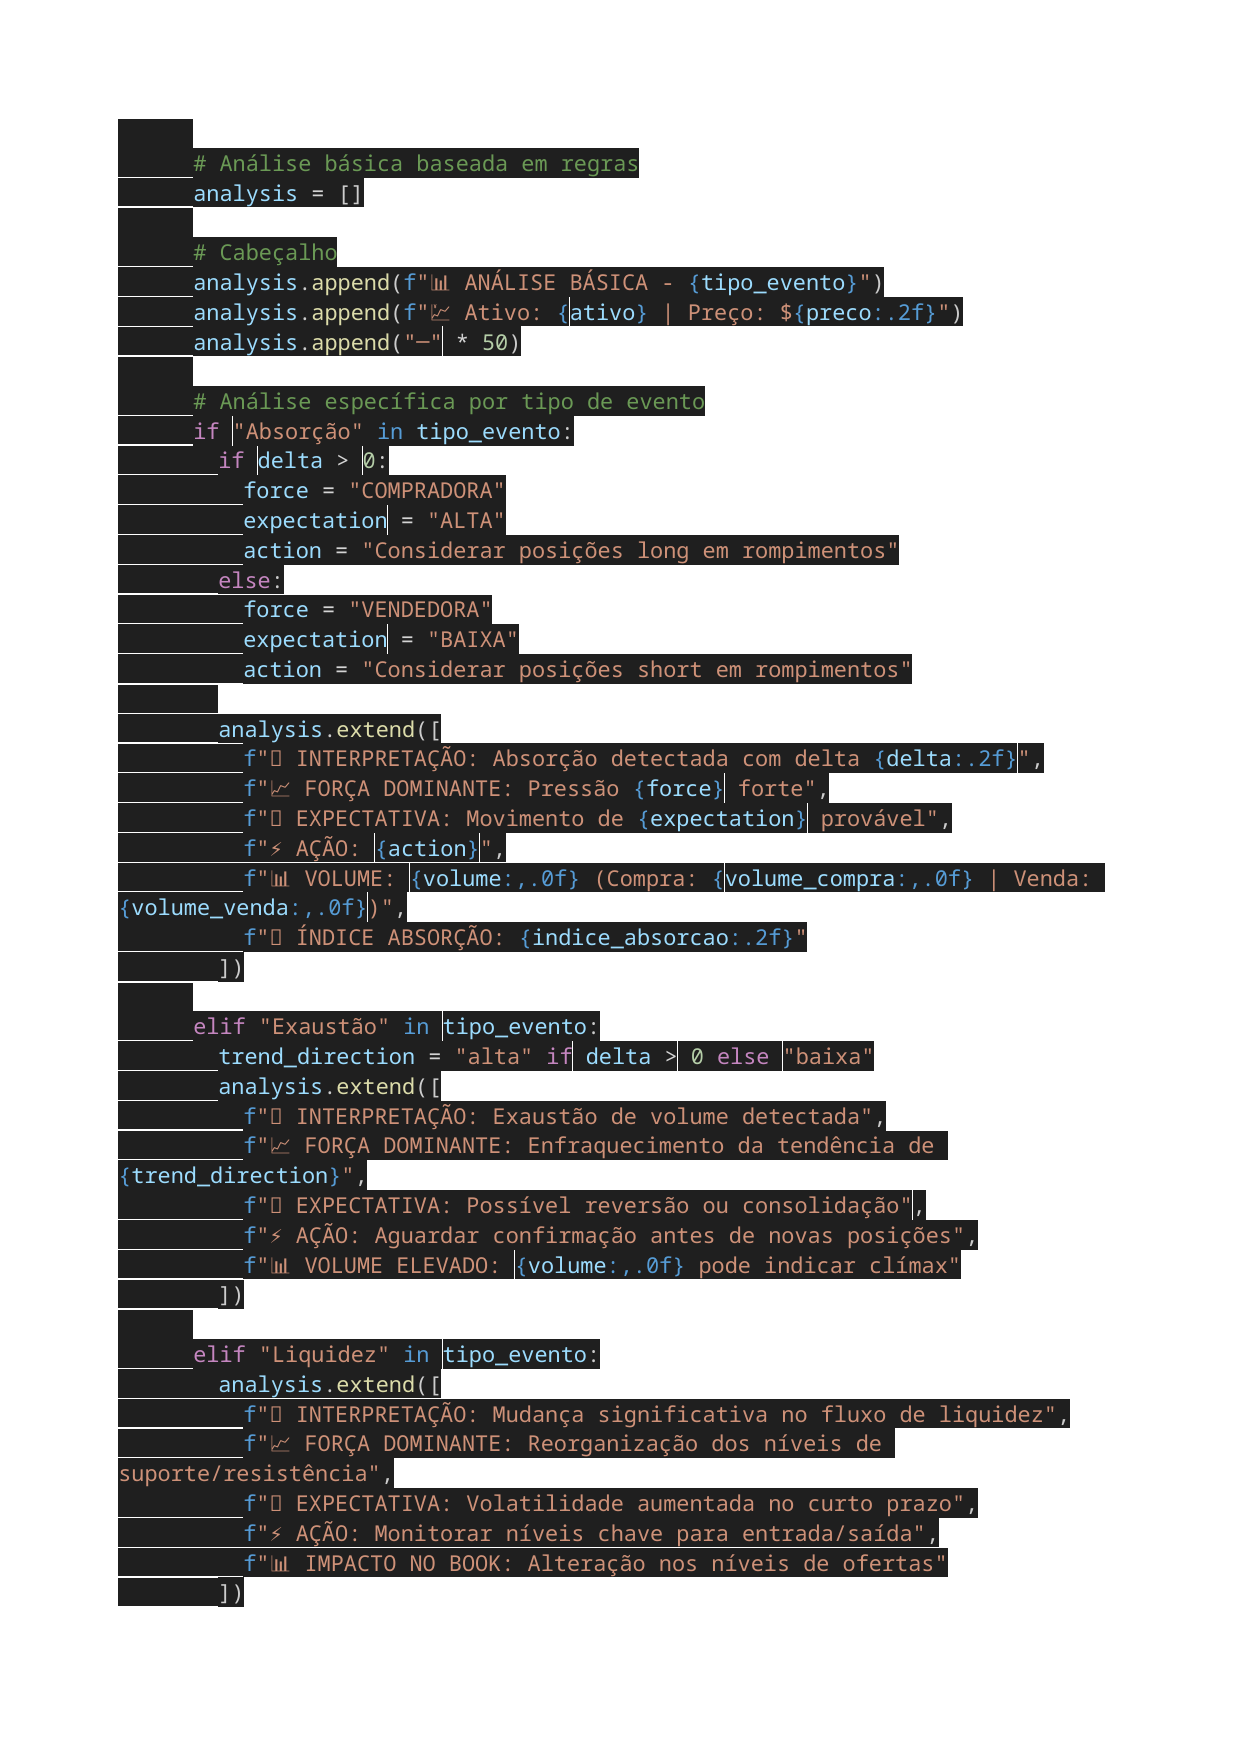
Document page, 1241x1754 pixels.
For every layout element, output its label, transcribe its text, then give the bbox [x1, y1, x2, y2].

text else: [118, 565, 1122, 594]
text f"🎯 INTERPRETAÇÃO: Mudança significativa no fluxo de liquidez", [118, 1398, 1122, 1428]
text action = "Considerar posições long em rompimentos" [118, 535, 1122, 565]
text f"⚡ AÇÃO: Aguardar confirmação antes de novas posições", [118, 1220, 1122, 1250]
text f"🔮 EXPECTATIVA: Possível reversão ou consolidação", [118, 1190, 1122, 1220]
text f"⚡ AÇÃO: {action}", [118, 833, 1122, 862]
text f"📈 FORÇA DOMINANTE: Pressão {force} forte", [118, 773, 1122, 803]
text f"📈 FORÇA DOMINANTE: Enfraquecimento da tendência de {trend_direction}", [118, 1131, 1122, 1190]
text ]) [118, 1577, 1122, 1607]
text expectation = "BAIXA" [118, 624, 1122, 654]
text if "Absorção" in tipo_evento: [118, 416, 1122, 446]
text analysis.append(f"📊 ANÁLISE BÁSICA - {tipo_evento}") [118, 267, 1122, 297]
text elif "Liquidez" in tipo_evento: [118, 1339, 1122, 1369]
text analysis.append(f"💹 Ativo: {ativo} | Preço: ${preco:.2f}") [118, 297, 1122, 326]
text elif "Exaustão" in tipo_evento: [118, 1011, 1122, 1041]
text analysis.extend([ [118, 1071, 1122, 1101]
text force = "VENDEDORA" [118, 594, 1122, 624]
text analysis.extend([ [118, 713, 1122, 743]
text if delta > 0: [118, 446, 1122, 475]
text action = "Considerar posições short em rompimentos" [118, 654, 1122, 684]
text # Análise específica por tipo de evento [118, 386, 1122, 416]
text f"📈 FORÇA DOMINANTE: Reorganização dos níveis de suporte/resistência", [118, 1428, 1122, 1488]
text analysis.extend([ [118, 1369, 1122, 1398]
text f"🎯 INTERPRETAÇÃO: Exaustão de volume detectada", [118, 1101, 1122, 1131]
text f"📊 VOLUME ELEVADO: {volume:,.0f} pode indicar clímax" [118, 1250, 1122, 1279]
text trend_direction = "alta" if delta > 0 else "baixa" [118, 1041, 1122, 1071]
text analysis.append("─" * 50) [118, 326, 1122, 356]
text ]) [118, 952, 1122, 982]
text f"🔢 ÍNDICE ABSORÇÃO: {indice_absorcao:.2f}" [118, 922, 1122, 952]
text f"📊 IMPACTO NO BOOK: Alteração nos níveis de ofertas" [118, 1547, 1122, 1577]
text f"⚡ AÇÃO: Monitorar níveis chave para entrada/saída", [118, 1518, 1122, 1547]
text force = "COMPRADORA" [118, 475, 1122, 505]
text f"🔮 EXPECTATIVA: Movimento de {expectation} provável", [118, 803, 1122, 833]
text ]) [118, 1279, 1122, 1309]
text # Cabeçalho [118, 237, 1122, 267]
text # Análise básica baseada em regras [118, 148, 1122, 178]
text f"📊 VOLUME: {volume:,.0f} (Compra: {volume_compra:,.0f} | Venda: {volume_venda:,.0f})", [118, 862, 1122, 922]
text f"🎯 INTERPRETAÇÃO: Absorção detectada com delta {delta:.2f}", [118, 743, 1122, 773]
text f"🔮 EXPECTATIVA: Volatilidade aumentada no curto prazo", [118, 1488, 1122, 1518]
text analysis = [] [118, 178, 1122, 207]
text expectation = "ALTA" [118, 505, 1122, 535]
